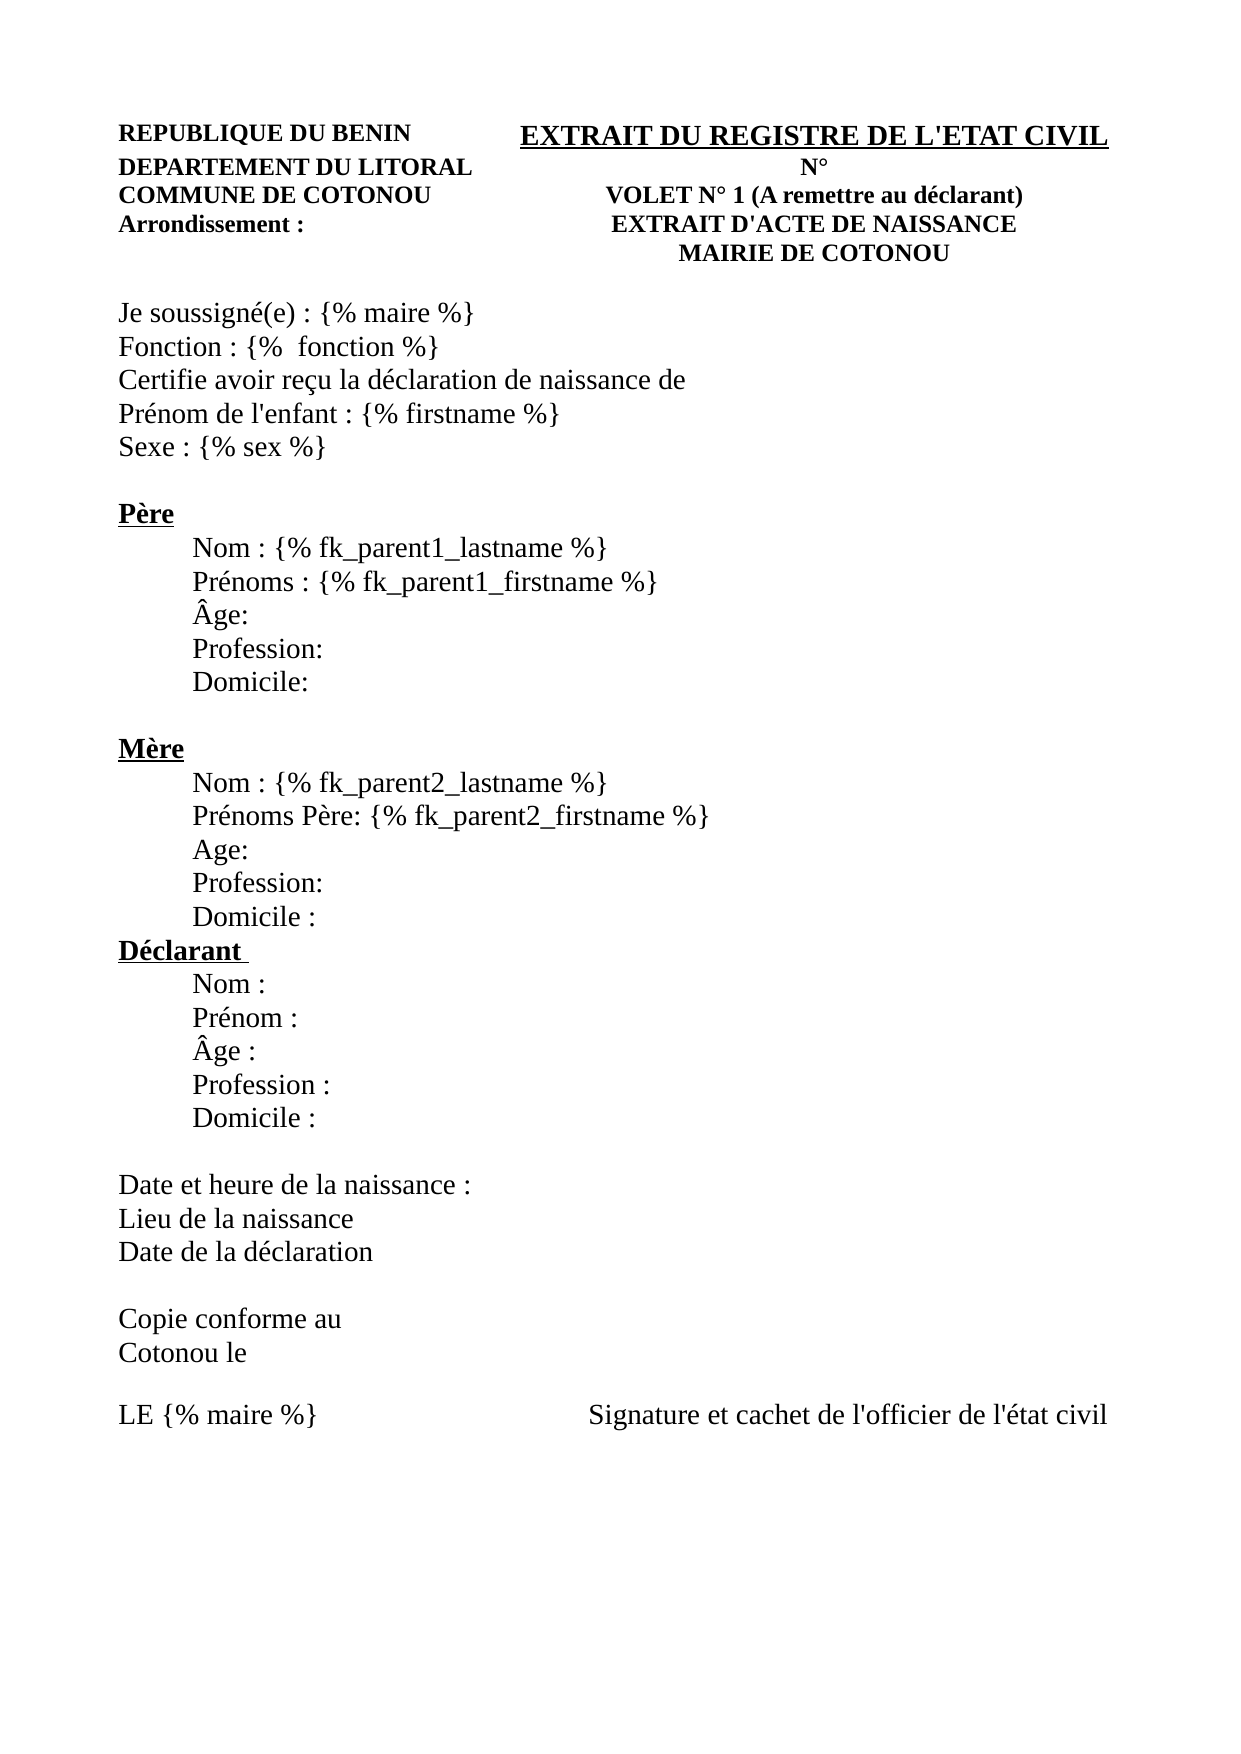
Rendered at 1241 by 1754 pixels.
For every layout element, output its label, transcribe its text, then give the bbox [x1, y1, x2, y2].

text Profession : [118, 1067, 1122, 1100]
text Mère [118, 731, 1122, 765]
text Age: [118, 832, 1122, 866]
text Âge: [118, 597, 1122, 631]
text Prénoms : {% fk_parent1_firstname %} [118, 564, 1122, 597]
table_cell Arrondissement : [118, 209, 506, 238]
text Prénoms Père: {% fk_parent2_firstname %} [118, 798, 1122, 832]
text Prénom : [118, 1000, 1122, 1033]
text Domicile : [118, 1100, 1122, 1134]
text Date et heure de la naissance : [118, 1167, 1122, 1201]
table_cell VOLET N° 1 (A remettre au déclarant) [506, 180, 1123, 209]
table_cell EXTRAIT D'ACTE DE NAISSANCE [506, 209, 1123, 238]
text Lieu de la naissance [118, 1201, 1122, 1234]
text Nom : {% fk_parent2_lastname %} [118, 765, 1122, 798]
text Déclarant [118, 933, 1122, 966]
text Je soussigné(e) : {% maire %} [118, 295, 1122, 329]
table_cell COMMUNE DE COTONOU [118, 180, 506, 209]
table_cell N° [506, 152, 1123, 180]
table_cell DEPARTEMENT DU LITORAL [118, 152, 506, 180]
text Nom : {% fk_parent1_lastname %} [118, 530, 1122, 564]
text Prénom de l'enfant : {% firstname %} [118, 396, 1122, 429]
text Cotonou le [118, 1335, 1122, 1369]
text Domicile : [118, 899, 1122, 933]
table_header REPUBLIQUE DU BENIN [118, 118, 506, 152]
table_cell [118, 238, 506, 267]
text Profession: [118, 866, 1122, 899]
text Certifie avoir reçu la déclaration de naissance de [118, 362, 1122, 396]
text Profession: [118, 631, 1122, 664]
text Date de la déclaration [118, 1234, 1122, 1268]
table_header EXTRAIT DU REGISTRE DE L'ETAT CIVIL [506, 118, 1123, 152]
text Fonction : {% fonction %} [118, 329, 1122, 362]
text Père [118, 497, 1122, 530]
text Copie conforme au [118, 1302, 1122, 1335]
text LE {% maire %} Signature et cachet de l'officier de l'état civil [118, 1397, 1122, 1431]
text Sexe : {% sex %} [118, 429, 1122, 463]
text Âge : [118, 1033, 1122, 1067]
text Domicile: [118, 664, 1122, 698]
table_cell MAIRIE DE COTONOU [506, 238, 1123, 267]
text Nom : [118, 966, 1122, 1000]
